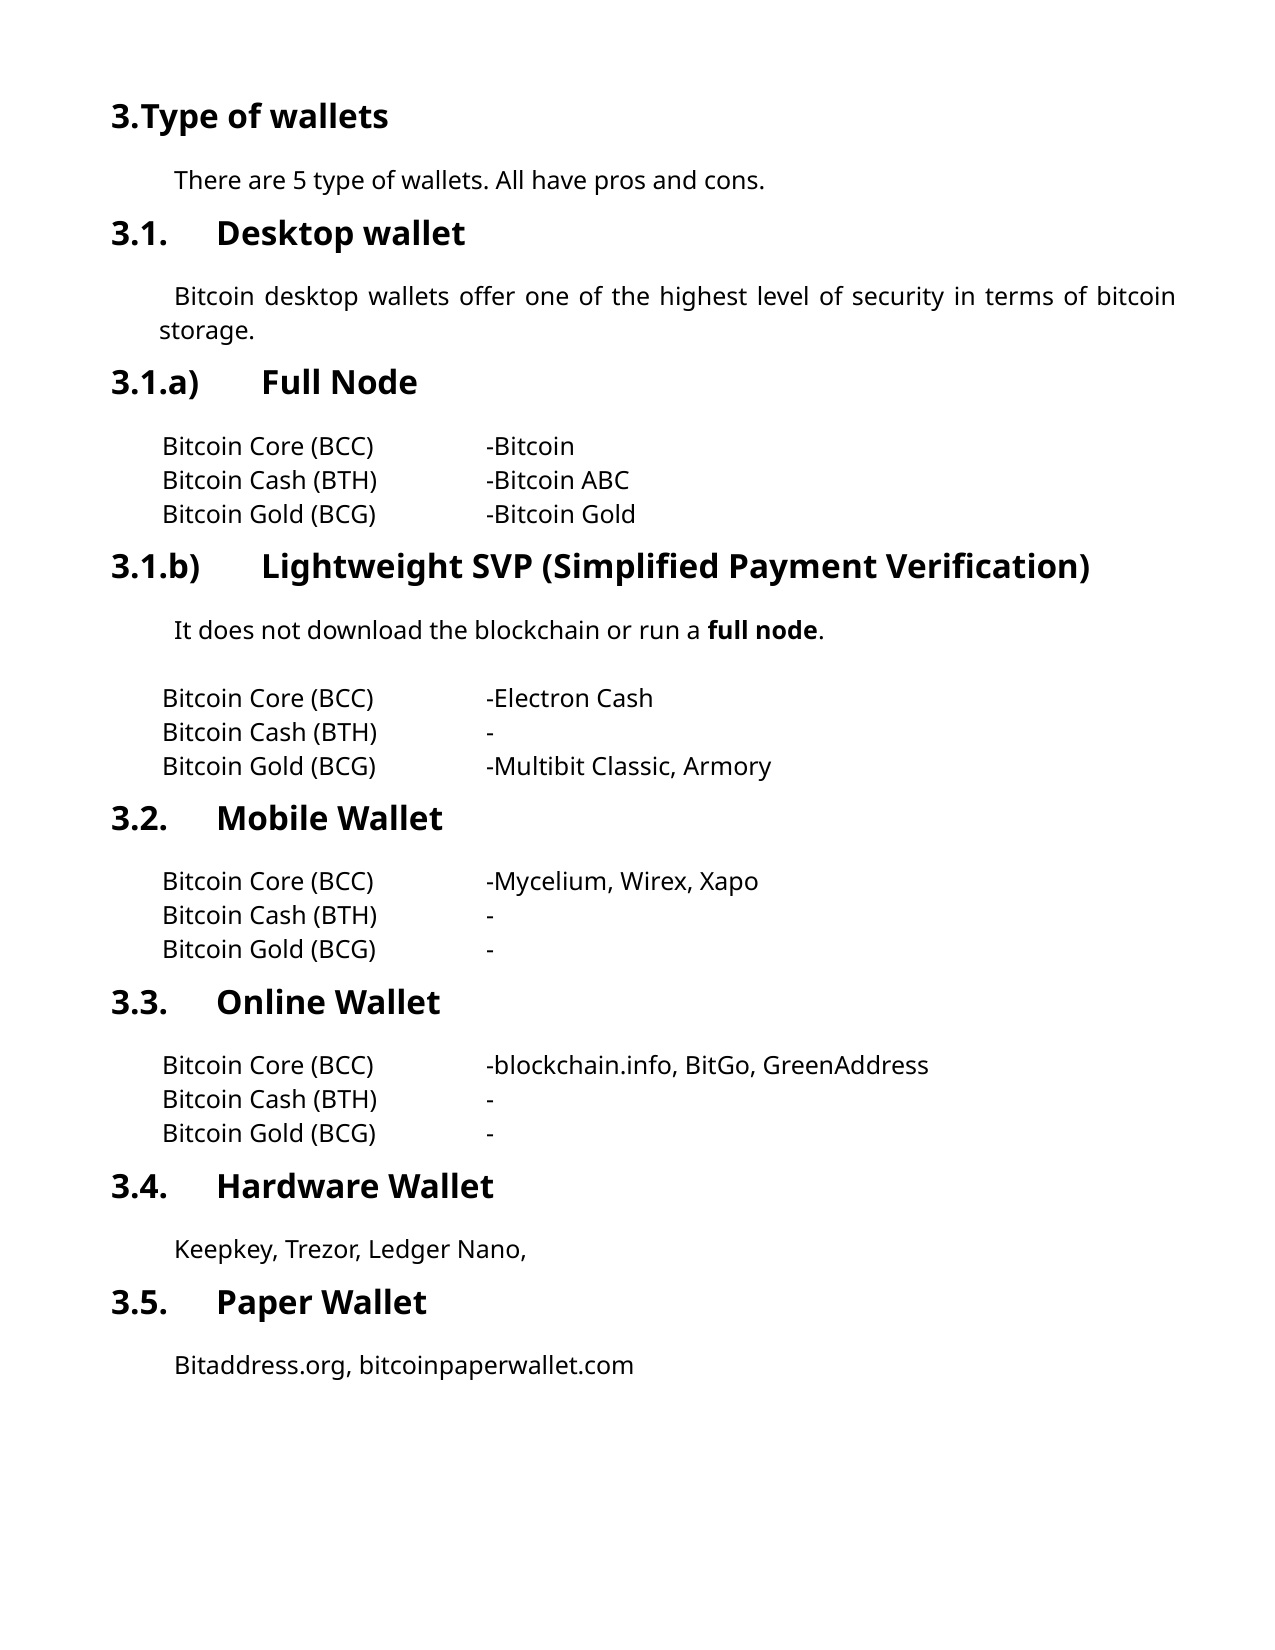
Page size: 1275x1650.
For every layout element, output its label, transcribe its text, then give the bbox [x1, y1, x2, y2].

subtitle Mobile Wallet [111, 794, 1177, 840]
list Bitcoin Cash (BTH) - [162, 1082, 1177, 1116]
list Bitcoin Gold (BCG) -Multibit Classic, Armory [162, 748, 1177, 782]
text Keepkey, Trezor, Ledger Nano, [159, 1232, 1177, 1266]
list Bitcoin Core (BCC) -Mycelium, Wirex, Xapo [162, 864, 1177, 898]
list Bitcoin Core (BCC) -blockchain.info, BitGo, GreenAddress [162, 1048, 1177, 1082]
text Bitcoin desktop wallets offer one of the highest level of security in terms of bitcoin storage. [159, 279, 1177, 347]
text Bitaddress.org, bitcoinpaperwallet.com [159, 1348, 1177, 1382]
list Bitcoin Cash (BTH) - [162, 898, 1177, 932]
list Bitcoin Core (BCC) -Bitcoin [162, 429, 1177, 463]
list Bitcoin Gold (BCG) - [162, 1116, 1177, 1150]
list Bitcoin Gold (BCG) -Bitcoin Gold [162, 497, 1177, 531]
list Bitcoin Core (BCC) -Electron Cash [162, 681, 1177, 714]
list Bitcoin Gold (BCG) - [162, 932, 1177, 966]
subtitle Type of wallets [111, 93, 1177, 139]
subtitle Lightweight SVP (Simplified Payment Verification) [111, 543, 1177, 589]
text It does not download the blockchain or run a full node. [159, 613, 1177, 647]
subtitle Full Node [111, 359, 1177, 405]
text There are 5 type of wallets. All have pros and cons. [159, 163, 1177, 197]
list Bitcoin Cash (BTH) - [162, 714, 1177, 748]
subtitle Desktop wallet [111, 209, 1177, 255]
list Bitcoin Cash (BTH) -Bitcoin ABC [162, 463, 1177, 497]
subtitle Hardware Wallet [111, 1162, 1177, 1208]
subtitle Online Wallet [111, 978, 1177, 1024]
subtitle Paper Wallet [111, 1278, 1177, 1324]
